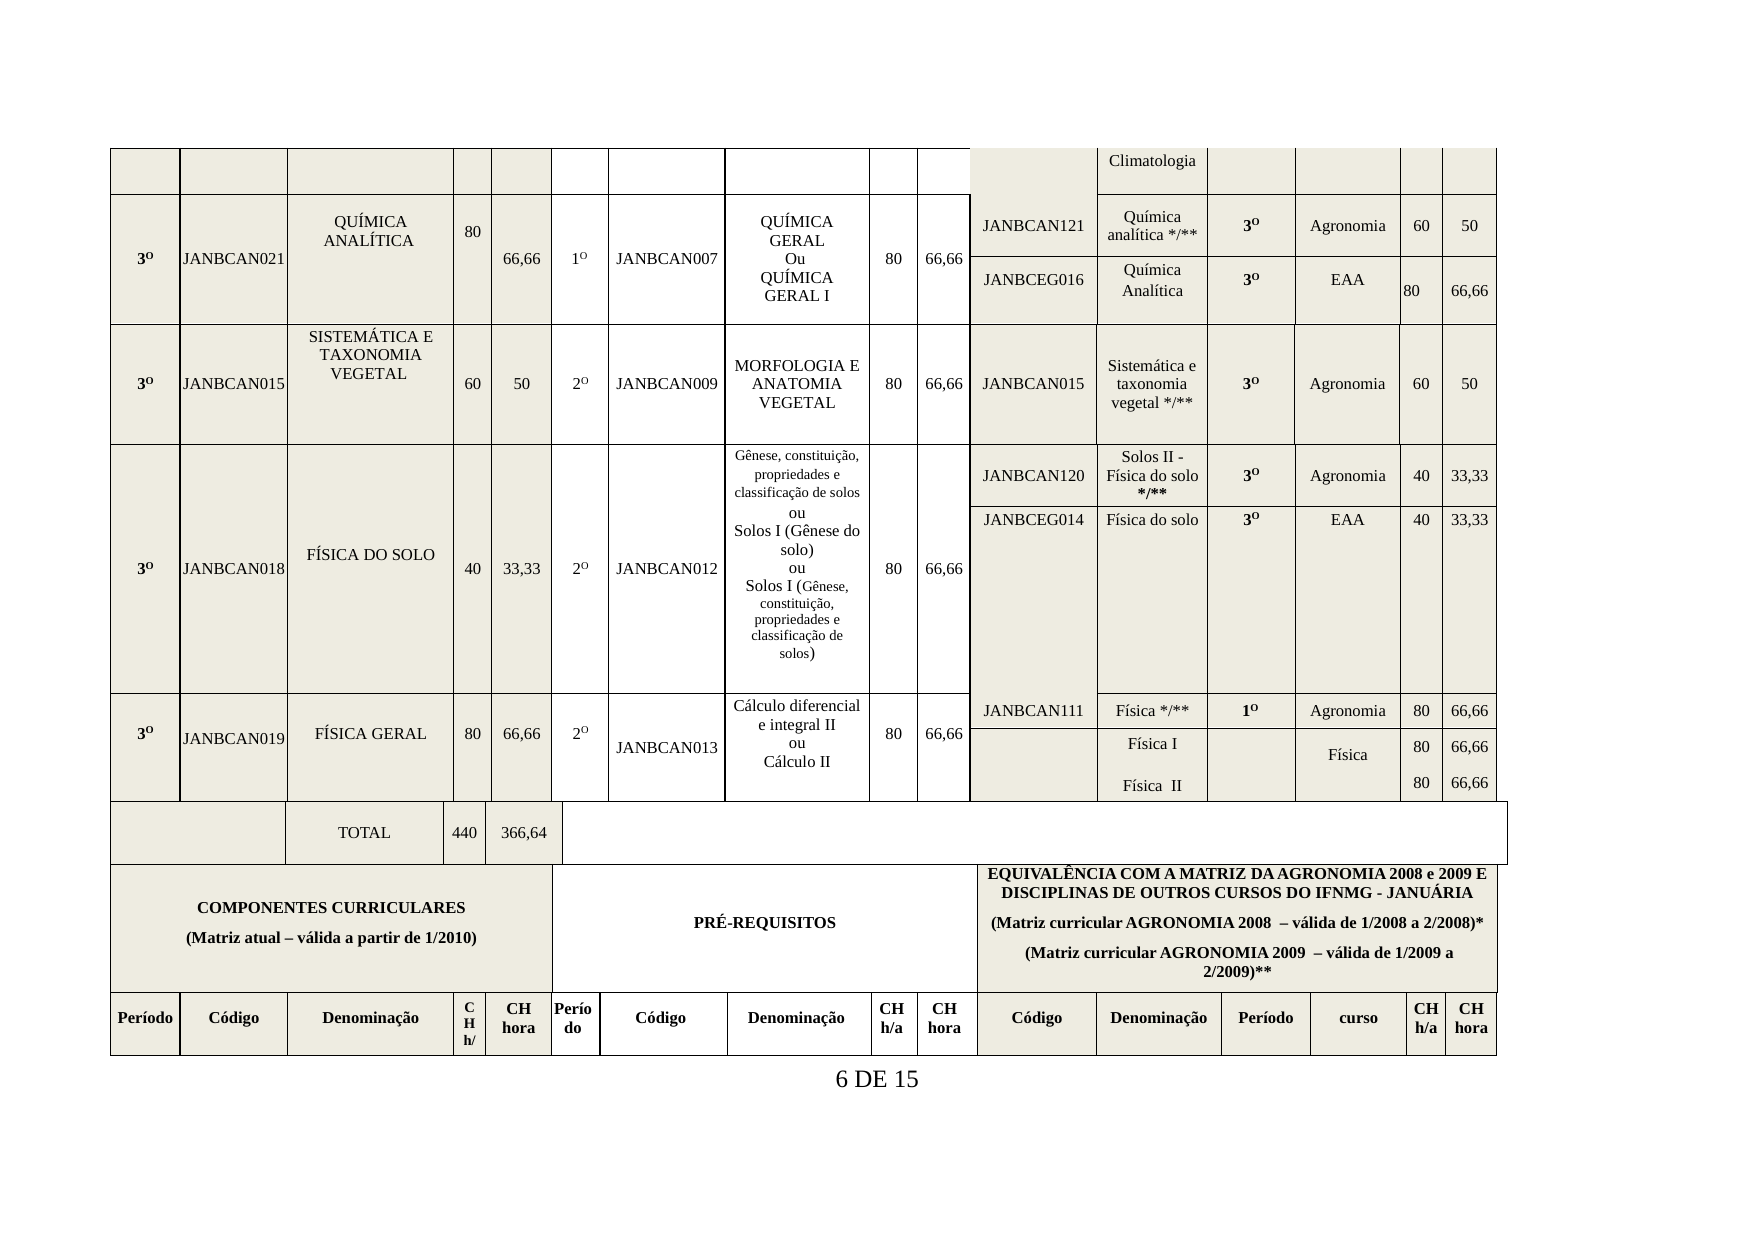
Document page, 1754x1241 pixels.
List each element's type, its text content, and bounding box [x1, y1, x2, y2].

table_cell CH h/ [454, 993, 485, 1055]
table_header JANBCAN121 [971, 194, 1097, 256]
table_cell [1499, 148, 1503, 194]
table_cell Código [181, 993, 287, 1055]
table_cell [1499, 506, 1503, 693]
table_cell Cálculo diferencial e integral II ou Cálculo II [726, 694, 869, 801]
table_cell 66,66 [492, 195, 551, 323]
table_cell 50 [1443, 325, 1496, 444]
table_cell 66,66 [918, 325, 969, 444]
table_header JANBCAN111 [971, 693, 1097, 727]
table_cell QUÍMICA GERAL Ou QUÍMICA GERAL I [726, 195, 869, 323]
table_cell -- [870, 149, 917, 194]
table_cell JANBCAN007 [609, 195, 724, 323]
table_cell [563, 802, 1507, 864]
table_cell FÍSICA GERAL [288, 694, 453, 801]
table_cell 60 [454, 325, 491, 444]
table_cell [1499, 865, 1504, 992]
table_header [1499, 444, 1503, 506]
table_cell [1504, 444, 1510, 693]
table_cell JANBCAN012 [609, 445, 724, 693]
table_cell -- [726, 149, 869, 194]
table_cell 366,64 [486, 802, 562, 864]
table_cell Gênese, constituição, propriedades e classificação de solos ou Solos I (Gênese do solo) ou Solos I (Gênese, constituição, propriedades e classificação de solos) [726, 445, 869, 693]
table_header 40 [1401, 445, 1442, 506]
table_cell [1503, 324, 1510, 444]
table_cell Denominação [288, 993, 453, 1055]
table_cell Química Analítica [1098, 257, 1207, 323]
table_cell MORFOLOGIA E ANATOMIA VEGETAL [726, 325, 869, 444]
table_cell 1O [552, 195, 608, 323]
table_cell 2O [552, 694, 608, 801]
table_header [1499, 693, 1503, 727]
table_cell 33,33 [1443, 507, 1496, 693]
table_cell [1504, 148, 1510, 194]
table_cell 80 [870, 445, 917, 693]
table_cell 3O [111, 694, 179, 801]
table_header 66,66 [1443, 694, 1496, 727]
table_cell [111, 149, 179, 194]
table_cell Denominação [728, 993, 871, 1055]
table_cell Agronomia [1295, 325, 1399, 444]
table_cell QUÍMICA ANALÍTICA [288, 195, 453, 323]
table_cell Física [1296, 729, 1400, 801]
table_header 80 [1401, 694, 1442, 727]
table_cell JANBCEG014 [971, 507, 1097, 693]
table_cell 2O [552, 325, 608, 444]
table_cell curso [1311, 993, 1406, 1055]
table_cell 3O [1208, 257, 1295, 323]
table_cell [492, 149, 551, 194]
table_cell 40 [1401, 507, 1442, 693]
table_header Física */** [1098, 694, 1207, 727]
table_header [1499, 194, 1503, 256]
table_cell COMPONENTES CURRICULARES (Matriz atual – válida a partir de 1/2010) [111, 865, 552, 992]
table_cell [288, 149, 453, 194]
table_cell [1504, 693, 1510, 801]
table_cell [1296, 148, 1400, 194]
table_cell -- [609, 149, 724, 194]
table_cell JANBCAN009 [609, 325, 724, 444]
table_cell [1401, 148, 1442, 194]
table_cell [1504, 864, 1510, 992]
table_cell Período [111, 993, 179, 1055]
table_cell -- [918, 149, 970, 194]
table_cell [111, 802, 285, 864]
table_header Agronomia [1296, 195, 1400, 256]
table_cell [1208, 729, 1295, 801]
table_cell [1503, 992, 1510, 1055]
table_cell 50 [492, 325, 551, 444]
table_cell CH hora [1446, 993, 1496, 1055]
table_cell JANBCAN013 [609, 694, 724, 801]
table_cell Código [978, 993, 1096, 1055]
table_cell CH hora [486, 993, 551, 1055]
table_cell EAA [1296, 257, 1400, 323]
table_cell 440 [444, 802, 485, 864]
table_cell CH h/a [1407, 993, 1445, 1055]
table_cell PRÉ-REQUISITOS [553, 865, 977, 992]
table_cell [970, 148, 1097, 194]
table_header Solos II - Física do solo */** [1098, 445, 1207, 506]
table_cell [971, 729, 1097, 801]
table_cell Sistemática e taxonomia vegetal */** [1097, 325, 1207, 444]
table_cell 80 [870, 694, 917, 801]
table_cell EQUIVALÊNCIA COM A MATRIZ DA AGRONOMIA 2008 e 2009 E DISCIPLINAS DE OUTROS CURSOS DO IFNMG - JANUÁRIA (Matriz curricular AGRONOMIA 2008 – válida de 1/2008 a 2/2008)* (Matriz curricular AGRONOMIA 2009 – válida de 1/2009 a 2/2009)** [978, 865, 1497, 992]
table_cell [1499, 992, 1503, 1055]
table_cell 66,66 [1443, 257, 1496, 323]
table_cell 80 80 [1401, 729, 1442, 801]
table_cell 80 [454, 694, 491, 801]
table_cell 2O [552, 445, 608, 693]
table_cell [454, 149, 491, 194]
table_cell 66,66 66,66 [1443, 729, 1496, 801]
table_cell [1208, 148, 1295, 194]
table_cell 80 [870, 195, 917, 323]
table_cell JANBCAN015 [971, 325, 1096, 444]
table_cell Período [1222, 993, 1310, 1055]
table_cell 33,33 [492, 445, 551, 693]
table_cell FÍSICA DO SOLO [288, 445, 453, 693]
table_cell [1499, 728, 1503, 801]
table_cell 60 [1400, 325, 1442, 444]
table_cell 80 [454, 195, 491, 323]
table_cell [181, 149, 287, 194]
table_cell [1504, 194, 1510, 323]
table_cell 3O [1208, 325, 1294, 444]
table_cell Código [601, 993, 727, 1055]
table_header Química analítica */** [1098, 195, 1207, 256]
table_header Agronomia [1296, 445, 1400, 506]
table_header 3O [1208, 445, 1295, 506]
table_cell JANBCAN015 [181, 325, 287, 444]
table_header 1O [1208, 694, 1295, 727]
table_cell Climatologia [1098, 148, 1207, 194]
table_cell JANBCEG016 [971, 257, 1097, 323]
table_cell TOTAL [286, 802, 443, 864]
table_cell 40 [454, 445, 491, 693]
table_cell 66,66 [918, 195, 969, 323]
table_cell [1499, 324, 1503, 444]
table_cell JANBCAN021 [181, 195, 287, 323]
table_cell 66,66 [918, 694, 969, 801]
table_header 50 [1443, 195, 1496, 256]
table_cell 80 [1401, 257, 1442, 323]
table_cell [1443, 148, 1496, 194]
table_header 3O [1208, 195, 1295, 256]
table_cell 3O [111, 195, 179, 323]
table_cell Física I Física II [1098, 729, 1207, 801]
table_cell Física do solo [1098, 507, 1207, 693]
table_cell JANBCAN018 [181, 445, 287, 693]
table_cell Período [552, 993, 599, 1055]
table_cell Denominação [1097, 993, 1221, 1055]
table_cell 3O [1208, 507, 1295, 693]
table_cell JANBCAN019 [181, 694, 287, 801]
table_cell 3O [111, 325, 179, 444]
table_cell SISTEMÁTICA E TAXONOMIA VEGETAL [288, 325, 453, 444]
table_cell 3O [111, 445, 179, 693]
table_cell EAA [1296, 507, 1400, 693]
table_cell 66,66 [918, 445, 969, 693]
table_cell [1499, 256, 1503, 323]
table_cell -- [552, 149, 608, 194]
table_cell 80 [870, 325, 917, 444]
table_header 60 [1401, 195, 1442, 256]
table_header Agronomia [1296, 694, 1400, 727]
table_header 33,33 [1443, 445, 1496, 506]
table_header JANBCAN120 [971, 445, 1097, 506]
table_cell CH hora [918, 993, 977, 1055]
table_cell CH h/a [872, 993, 917, 1055]
table_cell 66,66 [492, 694, 551, 801]
